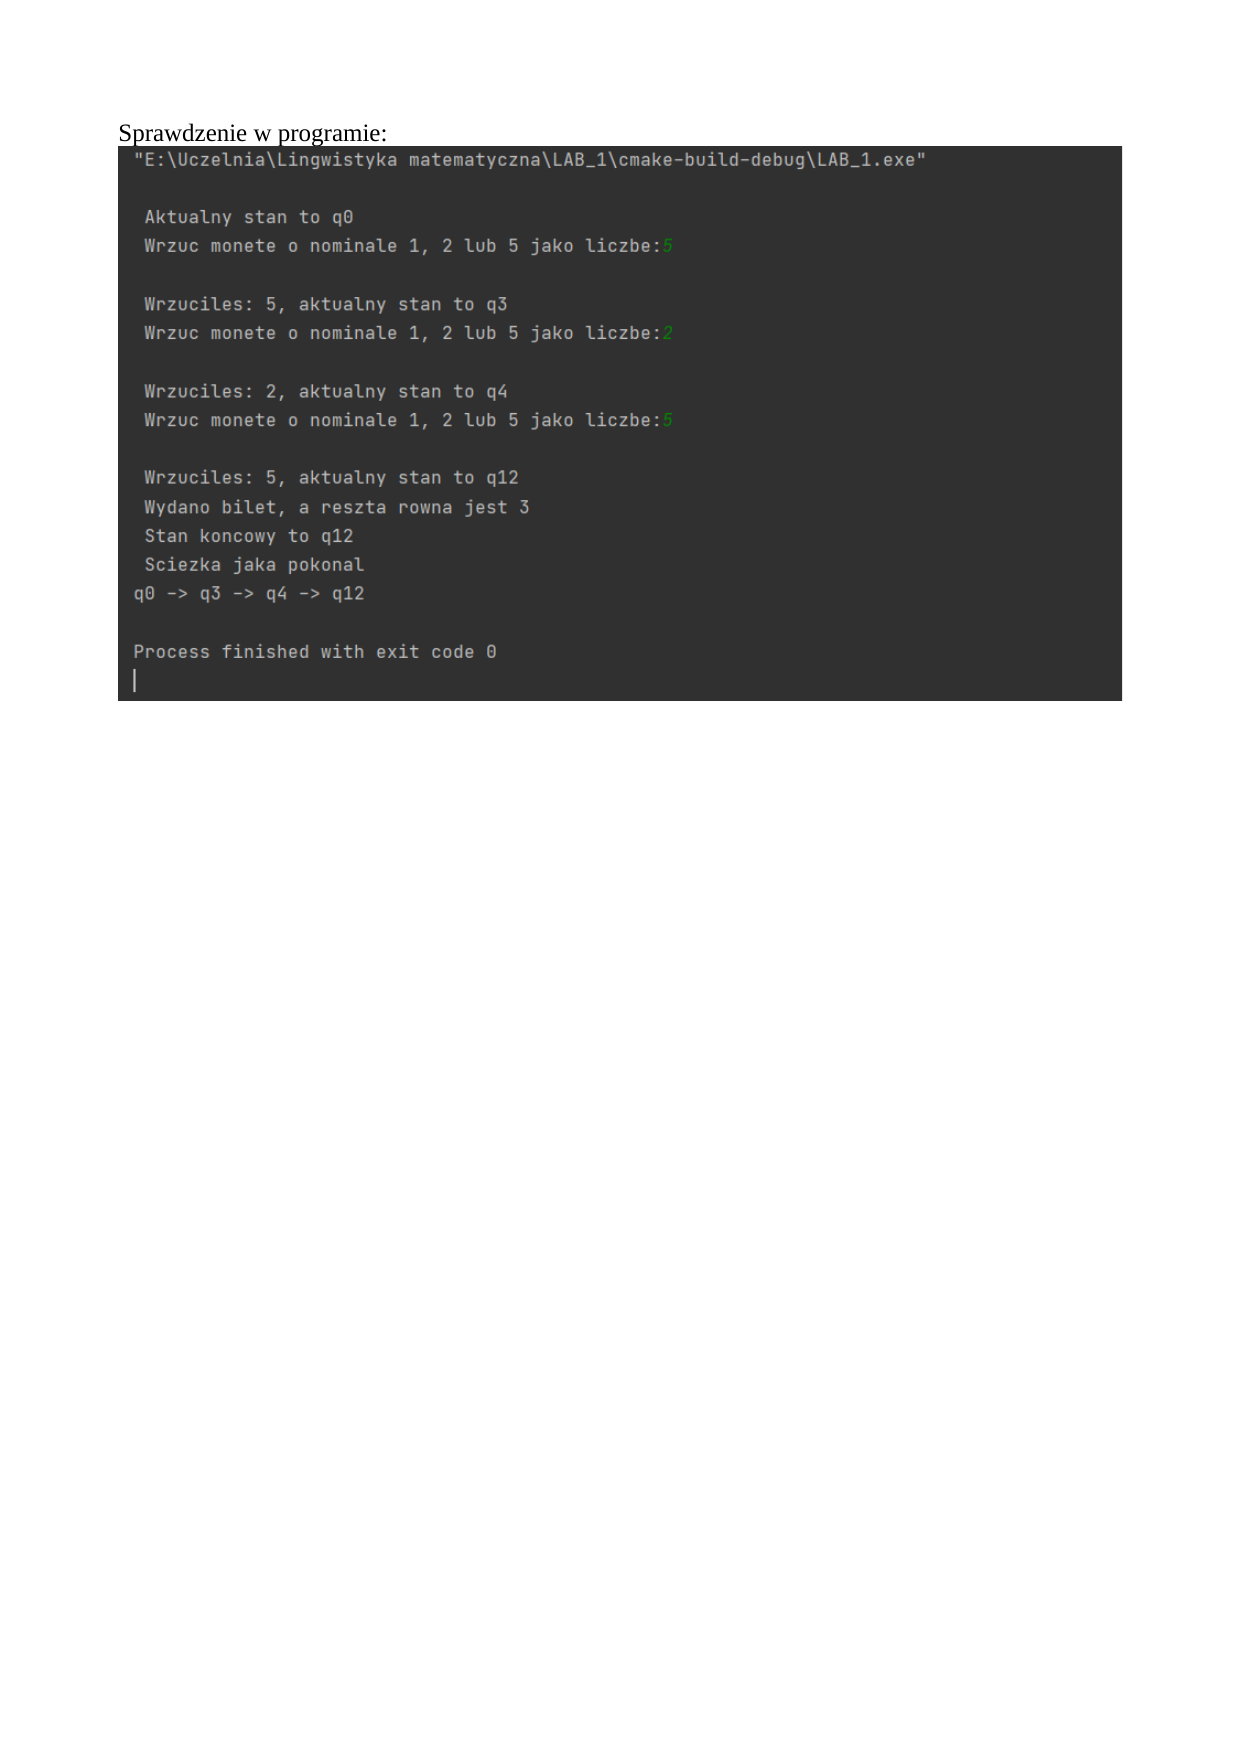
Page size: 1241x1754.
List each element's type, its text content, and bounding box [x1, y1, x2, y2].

text Sprawdzenie w programie: [118, 118, 1122, 146]
picture [118, 146, 1123, 701]
